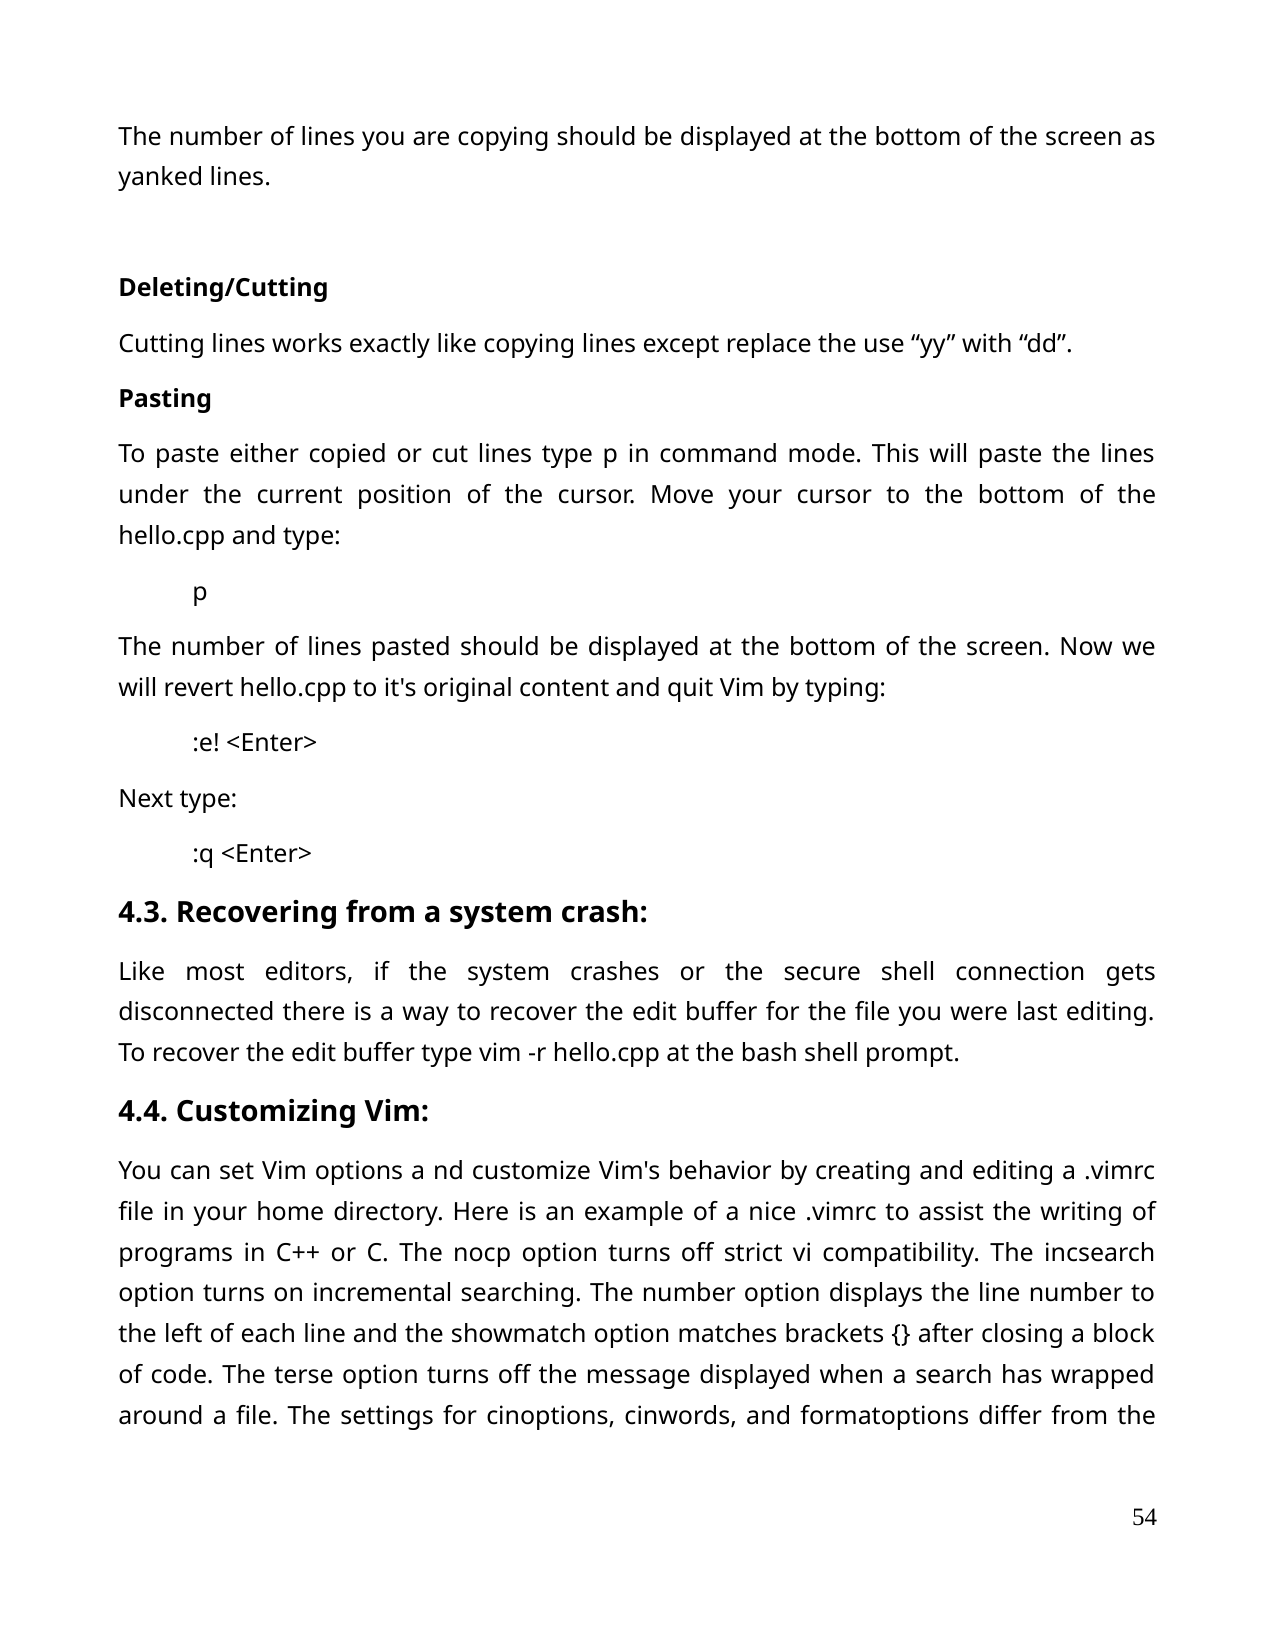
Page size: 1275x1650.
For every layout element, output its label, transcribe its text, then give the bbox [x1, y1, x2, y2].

text You can set Vim options a nd customize Vim's behavior by creating and editing a .vimrc file in your home directory. Here is an example of a nice .vimrc to assist the writing of programs in C++ or C. The nocp option turns off strict vi compatibility. The incsearch option turns on incremental searching. The number option displays the line number to the left of each line and the showmatch option matches brackets {} after closing a block of code. The terse option turns off the message displayed when a search has wrapped around a file. The settings for cinoptions, cinwords, and formatoptions differ from the [118, 1152, 1157, 1432]
text Cutting lines works exactly like copying lines except replace the use “yy” with “dd”. [118, 325, 1157, 359]
text Deleting/Cutting [118, 270, 1157, 304]
text Pasting [118, 381, 1157, 415]
text To paste either copied or cut lines type p in command mode. This will paste the lines under the current position of the cursor. Move your cursor to the bottom of the hello.cpp and type: [118, 436, 1157, 552]
text The number of lines pasted should be displayed at the bottom of the screen. Now we will revert hello.cpp to it's original content and quit Vim by typing: [118, 628, 1157, 703]
text 4.4. Customizing Vim: [118, 1090, 1157, 1130]
text Like most editors, if the system crashes or the secure shell connection gets disconnected there is a way to recover the edit buffer for the file you were last editing. To recover the edit buffer type vim -r hello.cpp at the bash shell prompt. [118, 953, 1157, 1069]
text Next type: [118, 780, 1157, 814]
text 4.3. Recovering from a system crash: [118, 891, 1157, 931]
text p [118, 573, 1157, 607]
text :e! <Enter> [118, 725, 1157, 759]
text The number of lines you are copying should be displayed at the bottom of the screen as yanked lines. [118, 118, 1157, 193]
text :q <Enter> [118, 836, 1157, 870]
